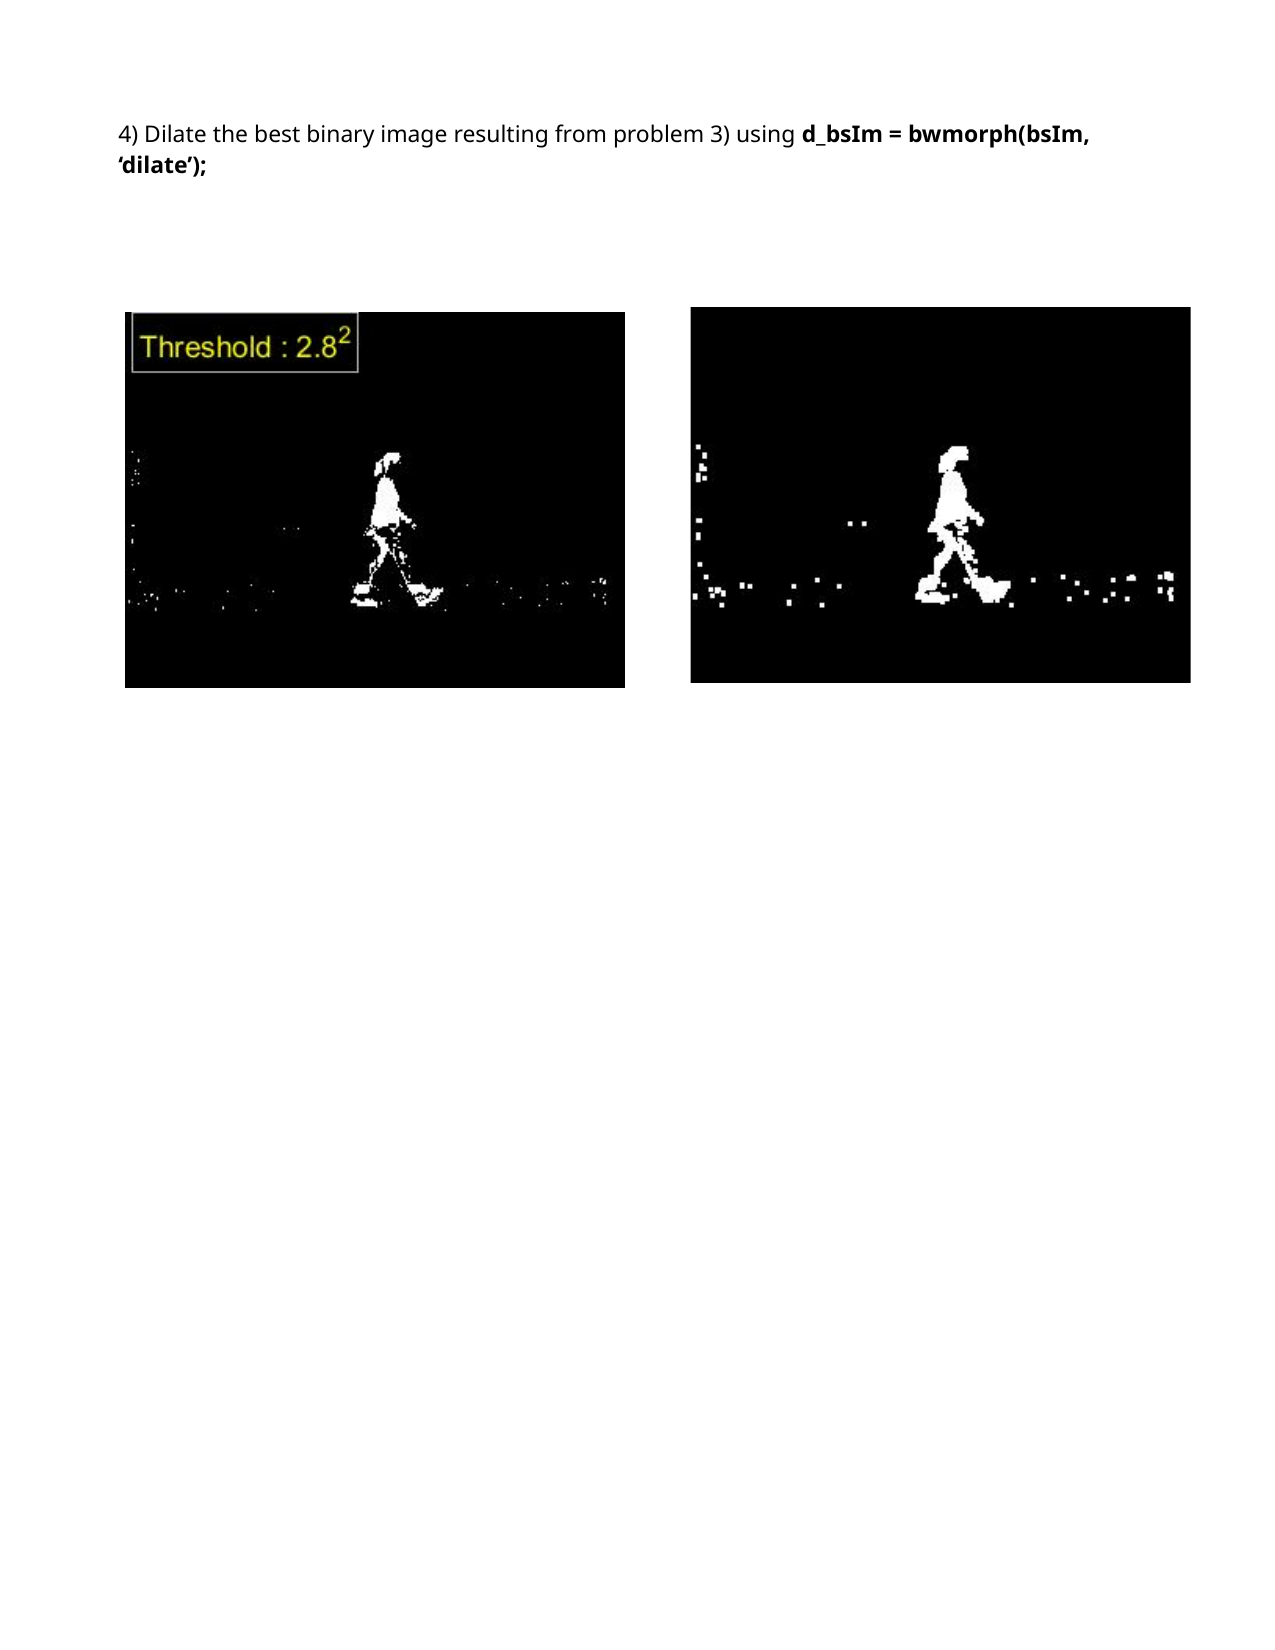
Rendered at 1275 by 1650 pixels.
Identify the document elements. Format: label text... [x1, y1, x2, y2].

picture [690, 307, 1191, 683]
picture [125, 312, 625, 688]
text 4) Dilate the best binary image resulting from problem 3) using d_bsIm = bwmorph(bsIm, ‘dilate’); [118, 118, 1157, 181]
